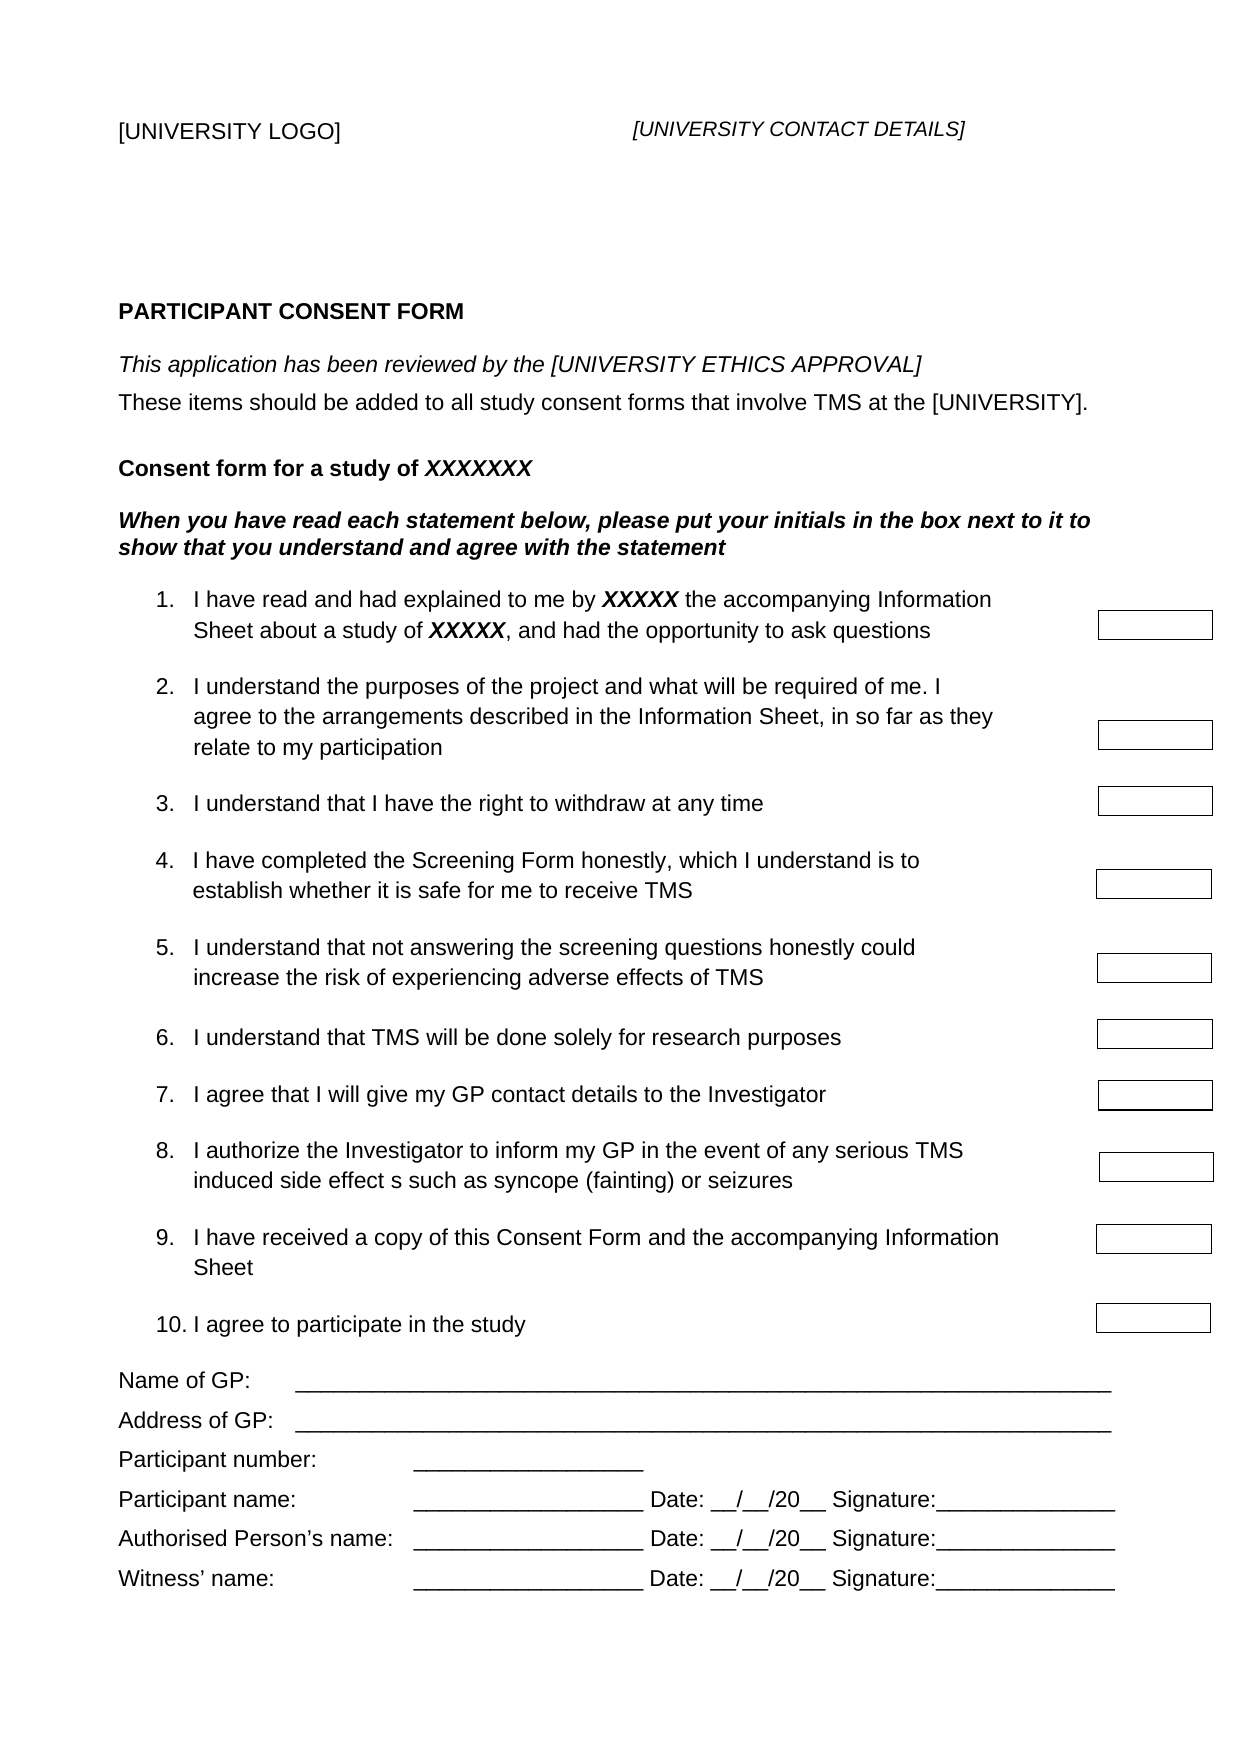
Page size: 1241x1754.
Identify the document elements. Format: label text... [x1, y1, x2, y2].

list [1100, 1153, 1213, 1181]
list [1099, 611, 1212, 639]
list [1097, 870, 1211, 898]
text These items should be added to all study consent forms that involve TMS at the [UNIVERSITY]. [118, 389, 1122, 416]
text [UNIVERSITY LOGO] [618, 118, 1122, 144]
list [1097, 1225, 1211, 1253]
text This application has been reviewed by the [UNIVERSITY ETHICS APPROVAL] [118, 351, 1122, 377]
list I understand that not answering the screening questions honestly could increase the risk of experiencing adverse effects of TMS [156, 933, 1004, 990]
text Witness’ name: __________________ Date: __/__/20__ Signature:______________ [118, 1565, 1122, 1591]
list [1099, 1081, 1212, 1109]
text When you have read each statement below, please put your initials in the box next to it to show that you understand and agree with the statement [118, 507, 1122, 560]
text Participant name: __________________ Date: __/__/20__ Signature:______________ [118, 1486, 1122, 1512]
list I understand the purposes of the project and what will be required of me. I agree to the arrangements described in the Information Sheet, in so far as they relate to my participation [156, 673, 1004, 760]
list I agree to participate in the study [156, 1311, 1004, 1337]
list I authorize the Investigator to inform my GP in the event of any serious TMS induced side effect s such as syncope (fainting) or seizures [156, 1137, 1004, 1194]
text PARTICIPANT CONSENT FORM [118, 298, 1122, 324]
list I have read and had explained to me by XXXXX the accompanying Information Sheet about a study of XXXXX, and had the opportunity to ask questions [156, 586, 1004, 643]
list I have completed the Screening Form honestly, which I understand is to establish whether it is safe for me to receive TMS [155, 847, 1004, 903]
list I understand that TMS will be done solely for research purposes [156, 1024, 1004, 1050]
text [UNIVERSITY LOGO] [118, 118, 617, 144]
list I have received a copy of this Consent Form and the accompanying Information Sheet [156, 1224, 1004, 1281]
text Authorised Person’s name: __________________ Date: __/__/20__ Signature:______________ [118, 1525, 1122, 1552]
text Name of GP: ________________________________________________________________ [118, 1367, 1122, 1394]
list [1098, 954, 1211, 982]
list I agree that I will give my GP contact details to the Investigator [156, 1081, 1004, 1107]
list I understand that I have the right to withdraw at any time [156, 790, 1004, 816]
text Participant number: __________________ [118, 1446, 1122, 1473]
text Address of GP: ________________________________________________________________ [118, 1407, 1122, 1433]
text Consent form for a study of XXXXXXX [118, 454, 1122, 481]
